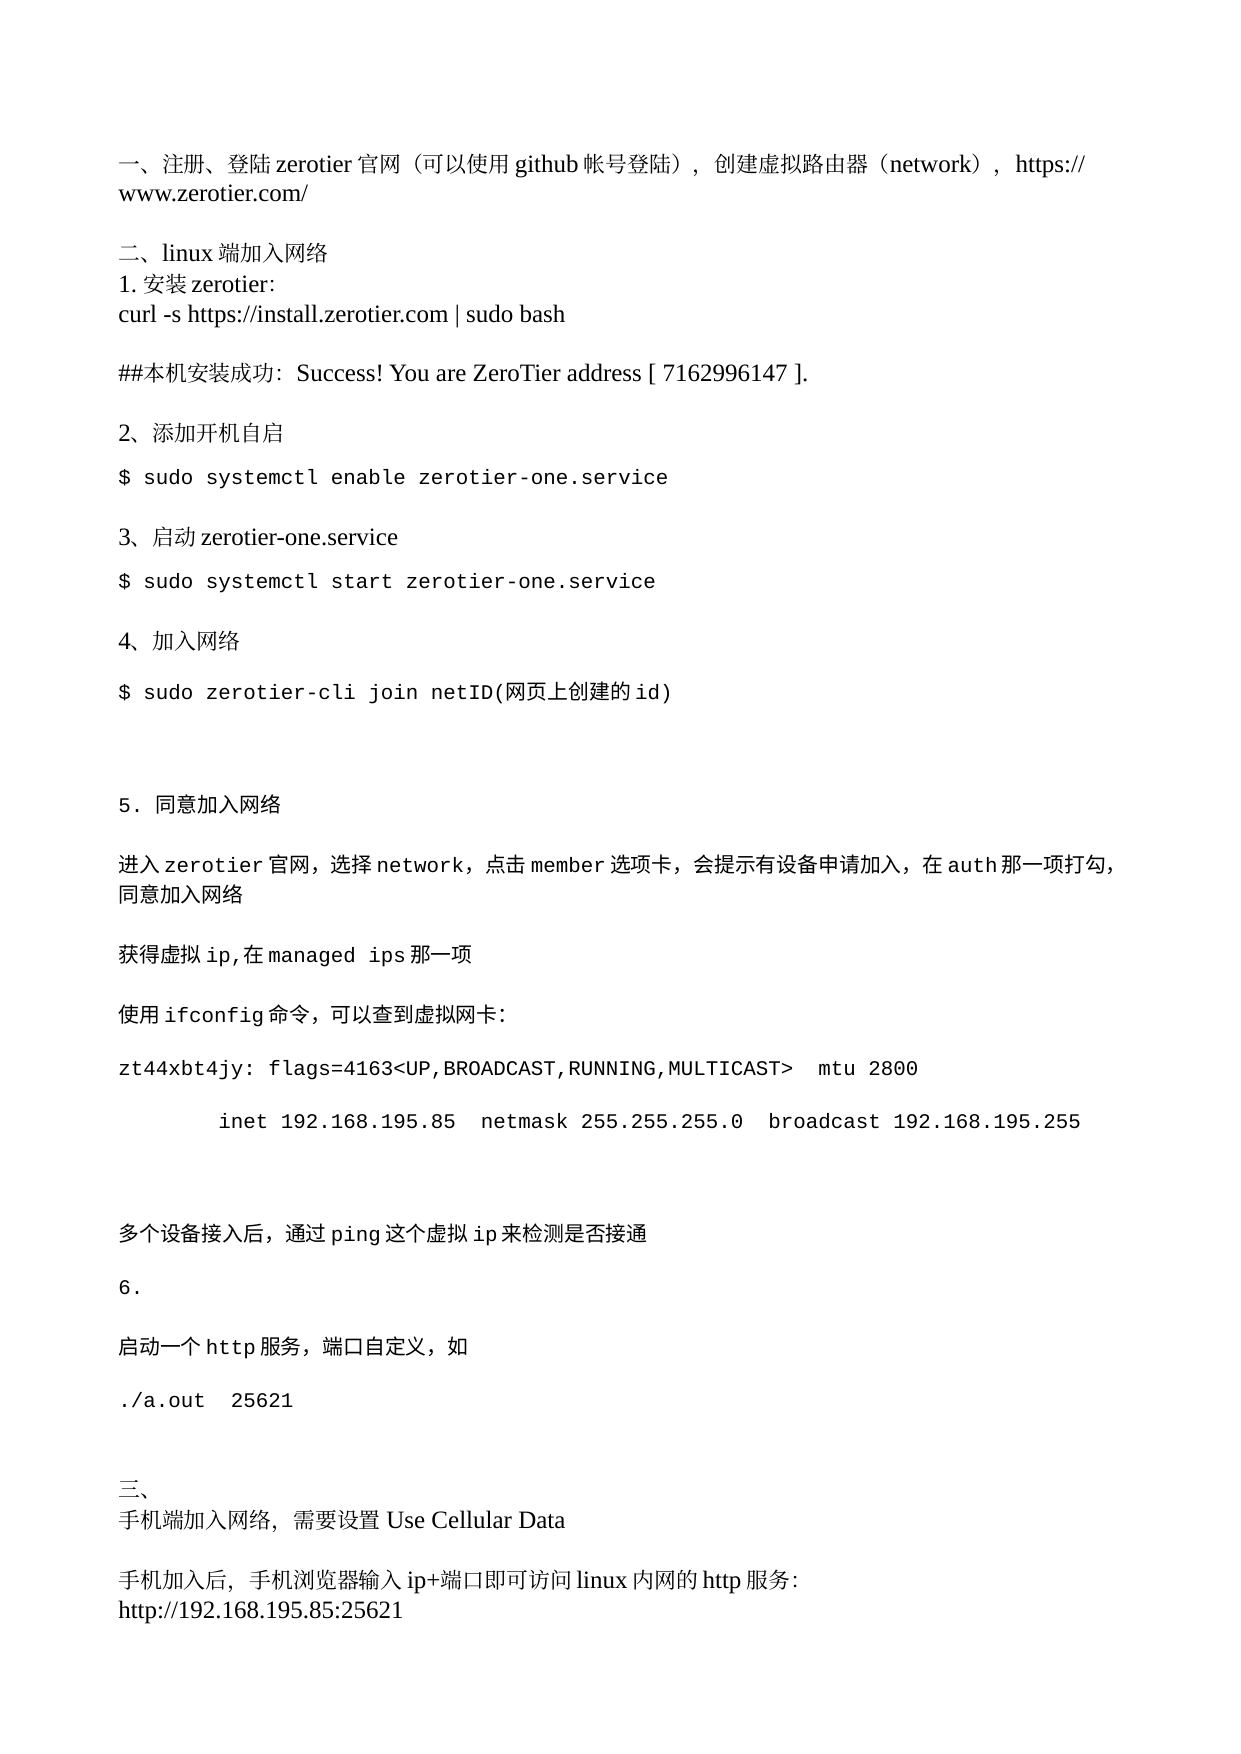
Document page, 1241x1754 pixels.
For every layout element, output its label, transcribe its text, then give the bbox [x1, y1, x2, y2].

text http://192.168.195.85:25621 [118, 1595, 1122, 1624]
text 6. [118, 1277, 1122, 1301]
text 手机加入后，手机浏览器输入ip+端口即可访问linux内网的http服务： [118, 1563, 1122, 1595]
text 3、启动zerotier-one.service [118, 520, 1122, 552]
text 一、注册、登陆zerotier官网（可以使用github帐号登陆），创建虚拟路由器（network），https://www.zerotier.com/ [118, 147, 1122, 207]
text 手机端加入网络，需要设置 Use Cellular Data [118, 1503, 1122, 1535]
text zt44xbt4jy: flags=4163<UP,BROADCAST,RUNNING,MULTICAST> mtu 2800 [118, 1058, 1122, 1081]
text 获得虚拟ip,在managed ips那一项 [118, 938, 1122, 968]
text curl -s https://install.zerotier.com | sudo bash [118, 299, 1122, 327]
text $ sudo systemctl enable zerotier-one.service [118, 467, 1122, 491]
text 进入zerotier官网，选择network，点击member选项卡，会提示有设备申请加入，在auth那一项打勾，同意加入网络 [118, 848, 1122, 908]
text ##本机安装成功：Success! You are ZeroTier address [ 7162996147 ]. [118, 356, 1122, 388]
text 1. 安装zerotier： [118, 267, 1122, 299]
text 三、 [118, 1472, 1122, 1503]
text ./a.out 25621 [118, 1390, 1122, 1414]
text 启动一个http服务，端口自定义，如 [118, 1330, 1122, 1361]
text 4、加入网络 [118, 624, 1122, 656]
text inet 192.168.195.85 netmask 255.255.255.0 broadcast 192.168.195.255 [118, 1111, 1122, 1134]
text $ sudo systemctl start zerotier-one.service [118, 571, 1122, 595]
text 2、添加开机自启 [118, 416, 1122, 448]
text $ sudo zerotier-cli join netID(网页上创建的id) [118, 675, 1122, 705]
text 多个设备接入后，通过ping这个虚拟ip来检测是否接通 [118, 1217, 1122, 1247]
text 二、linux端加入网络 [118, 236, 1122, 267]
text 使用ifconfig命令，可以查到虚拟网卡： [118, 998, 1122, 1028]
text 5. 同意加入网络 [118, 788, 1122, 818]
